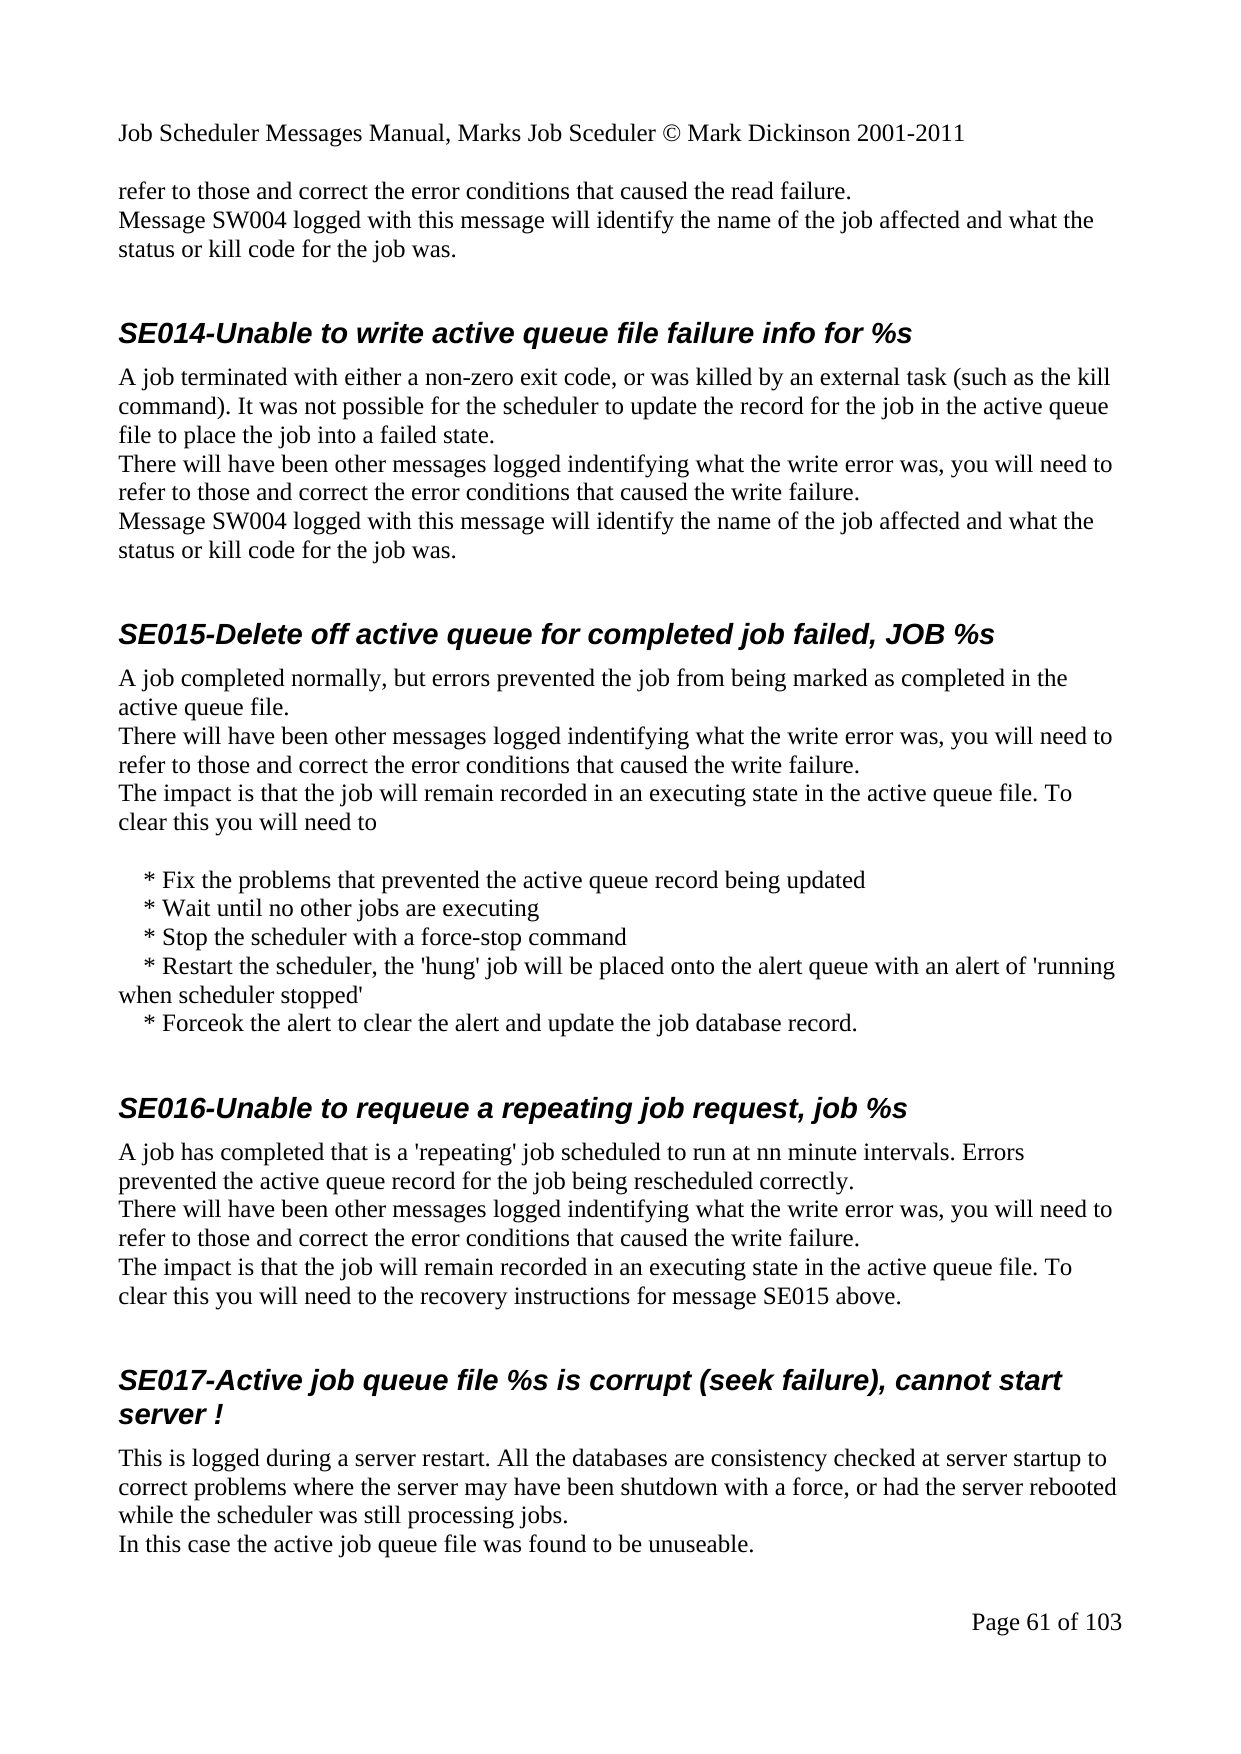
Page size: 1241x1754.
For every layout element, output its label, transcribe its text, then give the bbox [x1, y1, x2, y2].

text * Forceok the alert to clear the alert and update the job database record. [118, 1008, 1122, 1037]
text A job terminated with either a non-zero exit code, or was killed by an external task (such as the kill command). It was not possible for the scheduler to update the record for the job in the active queue file to place the job into a failed state. [118, 362, 1122, 449]
text refer to those and correct the error conditions that caused the read failure. [118, 176, 1122, 205]
text * Fix the problems that prevented the active queue record being updated [118, 865, 1122, 893]
text * Wait until no other jobs are executing [118, 893, 1122, 922]
text The impact is that the job will remain recorded in an executing state in the active queue file. To clear this you will need to the recovery instructions for message SE015 above. [118, 1252, 1122, 1309]
text * Restart the scheduler, the 'hung' job will be placed onto the alert queue with an alert of 'running when scheduler stopped' [118, 951, 1122, 1008]
subtitle SE016-Unable to requeue a repeating job request, job %s [118, 1091, 1122, 1124]
text A job completed normally, but errors prevented the job from being marked as completed in the active queue file. [118, 663, 1122, 721]
text In this case the active job queue file was found to be unuseable. [118, 1529, 1122, 1558]
text There will have been other messages logged indentifying what the write error was, you will need to refer to those and correct the error conditions that caused the write failure. [118, 721, 1122, 778]
text The impact is that the job will remain recorded in an executing state in the active queue file. To clear this you will need to [118, 778, 1122, 836]
text This is logged during a server restart. All the databases are consistency checked at server startup to correct problems where the server may have been shutdown with a force, or had the server rebooted while the scheduler was still processing jobs. [118, 1443, 1122, 1529]
text A job has completed that is a 'repeating' job scheduled to run at nn minute intervals. Errors prevented the active queue record for the job being rescheduled correctly. [118, 1137, 1122, 1194]
subtitle SE014-Unable to write active queue file failure info for %s [118, 316, 1122, 350]
subtitle SE015-Delete off active queue for completed job failed, JOB %s [118, 617, 1122, 651]
text There will have been other messages logged indentifying what the write error was, you will need to refer to those and correct the error conditions that caused the write failure. [118, 1194, 1122, 1252]
subtitle SE017-Active job queue file %s is corrupt (seek failure), cannot start server ! [118, 1363, 1122, 1430]
text * Stop the scheduler with a force-stop command [118, 922, 1122, 951]
text Message SW004 logged with this message will identify the name of the job affected and what the status or kill code for the job was. [118, 205, 1122, 263]
text Message SW004 logged with this message will identify the name of the job affected and what the status or kill code for the job was. [118, 506, 1122, 564]
text There will have been other messages logged indentifying what the write error was, you will need to refer to those and correct the error conditions that caused the write failure. [118, 449, 1122, 506]
